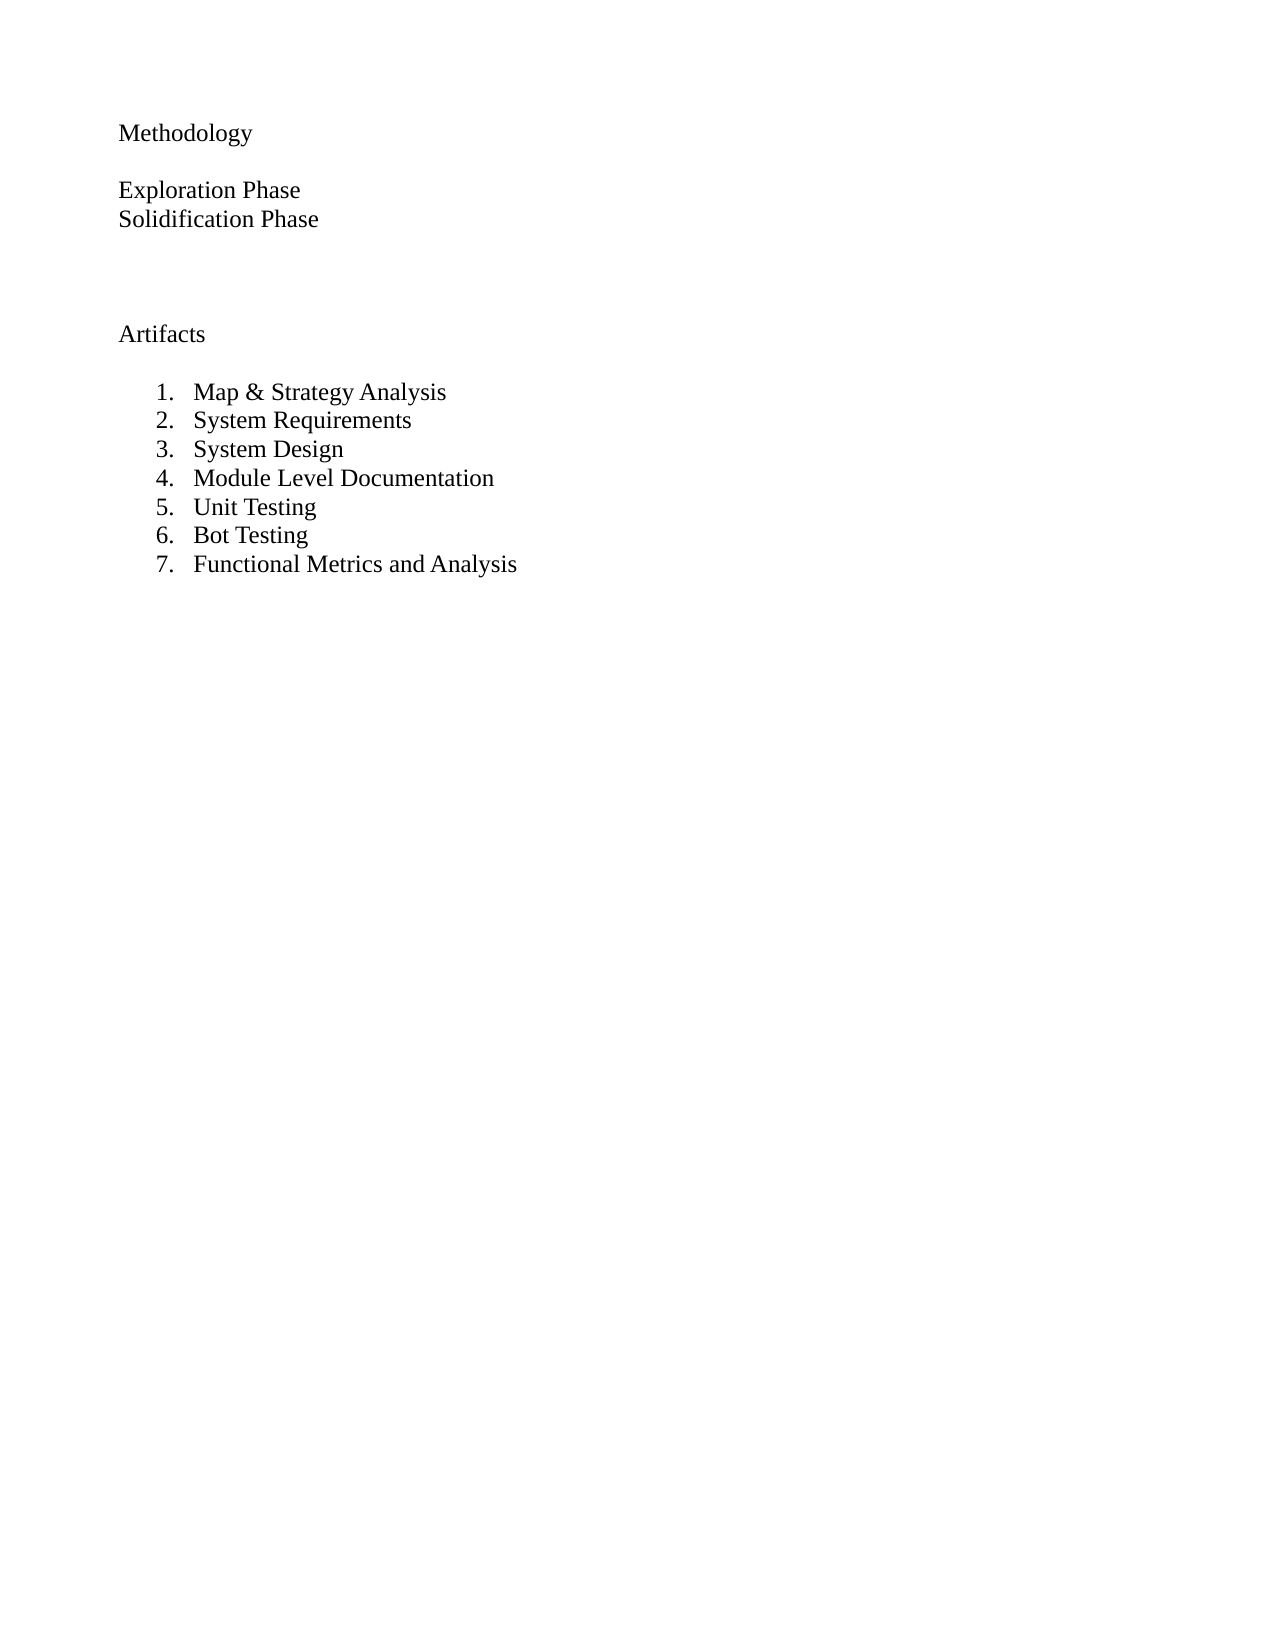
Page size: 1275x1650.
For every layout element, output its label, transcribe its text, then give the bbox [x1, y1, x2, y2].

text Solidification Phase [118, 204, 1157, 233]
list Bot Testing [156, 521, 1157, 549]
text Exploration Phase [118, 176, 1157, 204]
list Unit Testing [156, 492, 1157, 521]
text Artifacts [118, 319, 1157, 348]
list Functional Metrics and Analysis [156, 549, 1157, 578]
list System Design [156, 434, 1157, 463]
list Map & Strategy Analysis [156, 377, 1157, 406]
text Methodology [118, 118, 1157, 147]
list System Requirements [156, 406, 1157, 434]
list Module Level Documentation [156, 463, 1157, 492]
